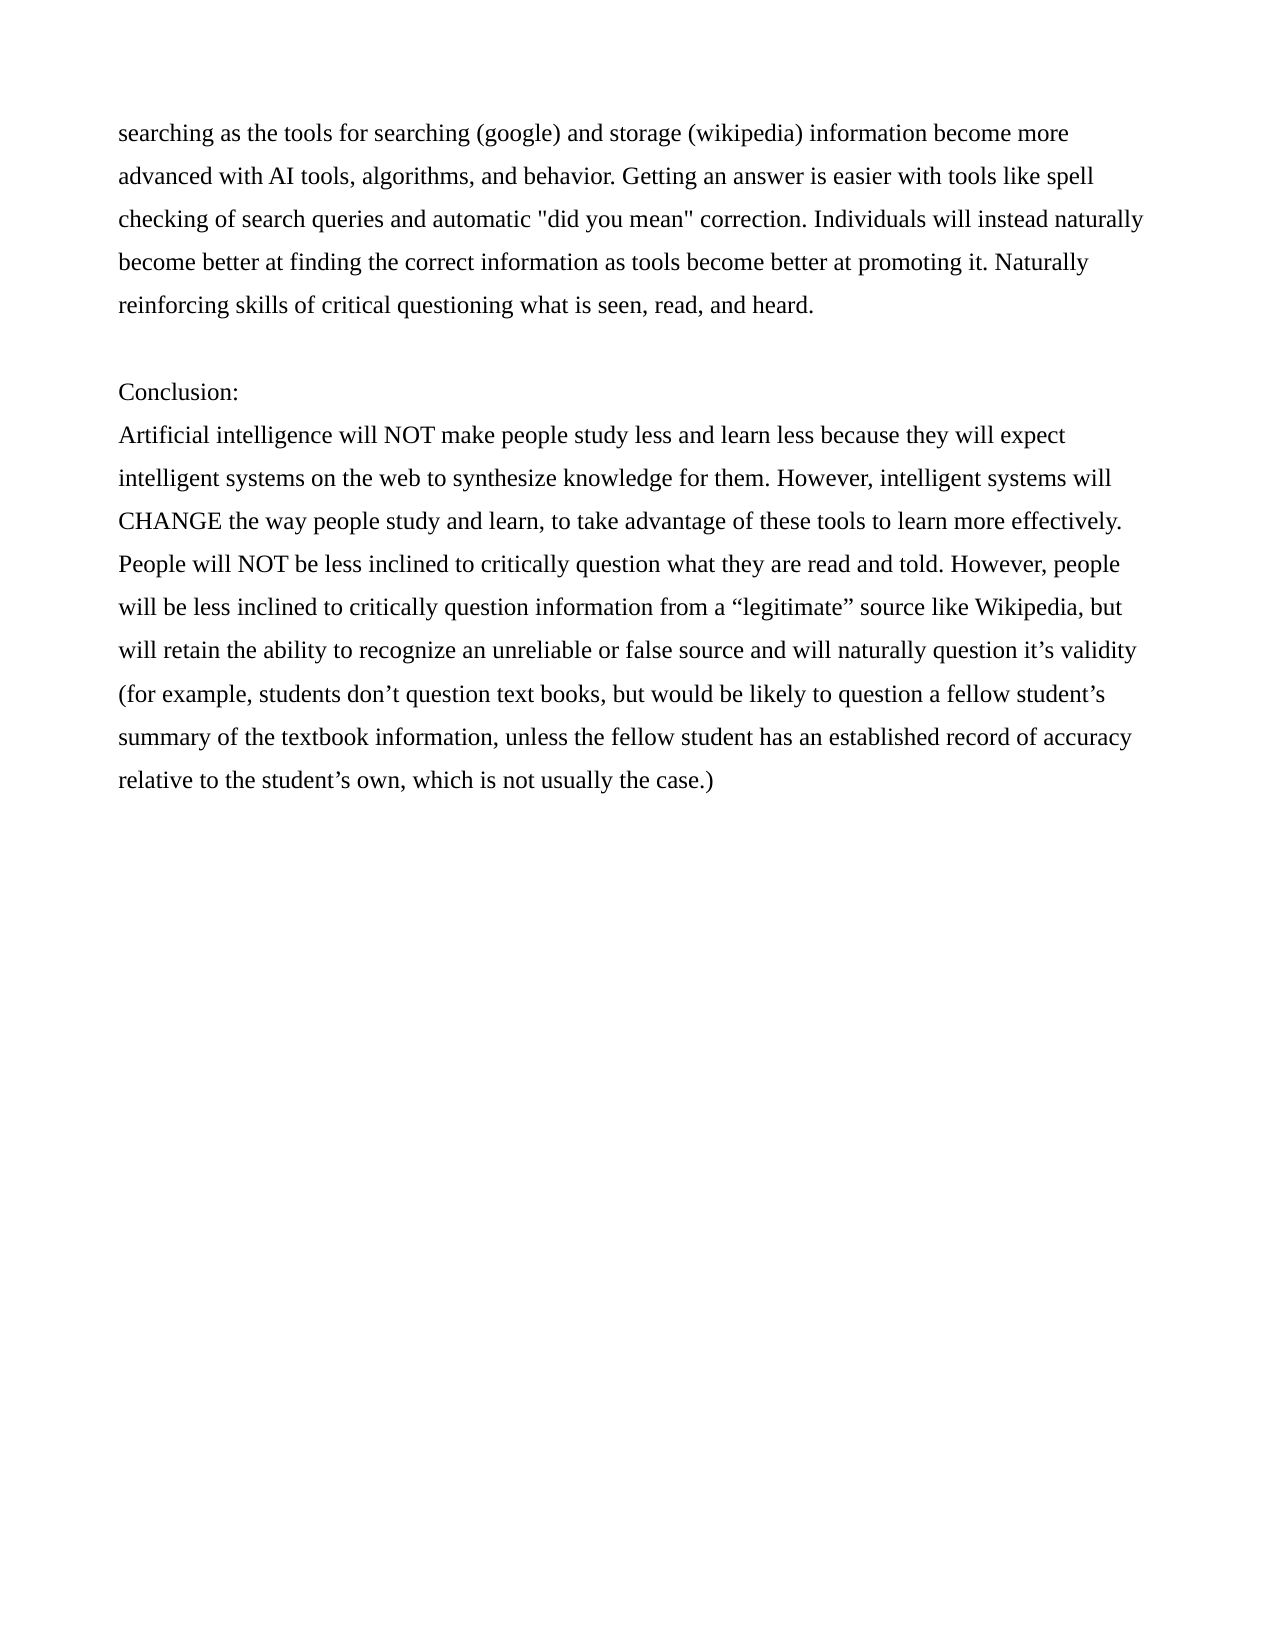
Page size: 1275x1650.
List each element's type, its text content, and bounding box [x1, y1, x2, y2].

text searching as the tools for searching (google) and storage (wikipedia) information become more advanced with AI tools, algorithms, and behavior. Getting an answer is easier with tools like spell checking of search queries and automatic "did you mean" correction. Individuals will instead naturally become better at finding the correct information as tools become better at promoting it. Naturally reinforcing skills of critical questioning what is seen, read, and heard. [118, 118, 1157, 319]
text People will NOT be less inclined to critically question what they are read and told. However, people will be less inclined to critically question information from a “legitimate” source like Wikipedia, but will retain the ability to recognize an unreliable or false source and will naturally question it’s validity (for example, students don’t question text books, but would be likely to question a fellow student’s summary of the textbook information, unless the fellow student has an established record of accuracy relative to the student’s own, which is not usually the case.) [118, 549, 1157, 794]
text Conclusion: Artificial intelligence will NOT make people study less and learn less because they will expect intelligent systems on the web to synthesize knowledge for them. However, intelligent systems will CHANGE the way people study and learn, to take advantage of these tools to learn more effectively. [118, 377, 1157, 535]
